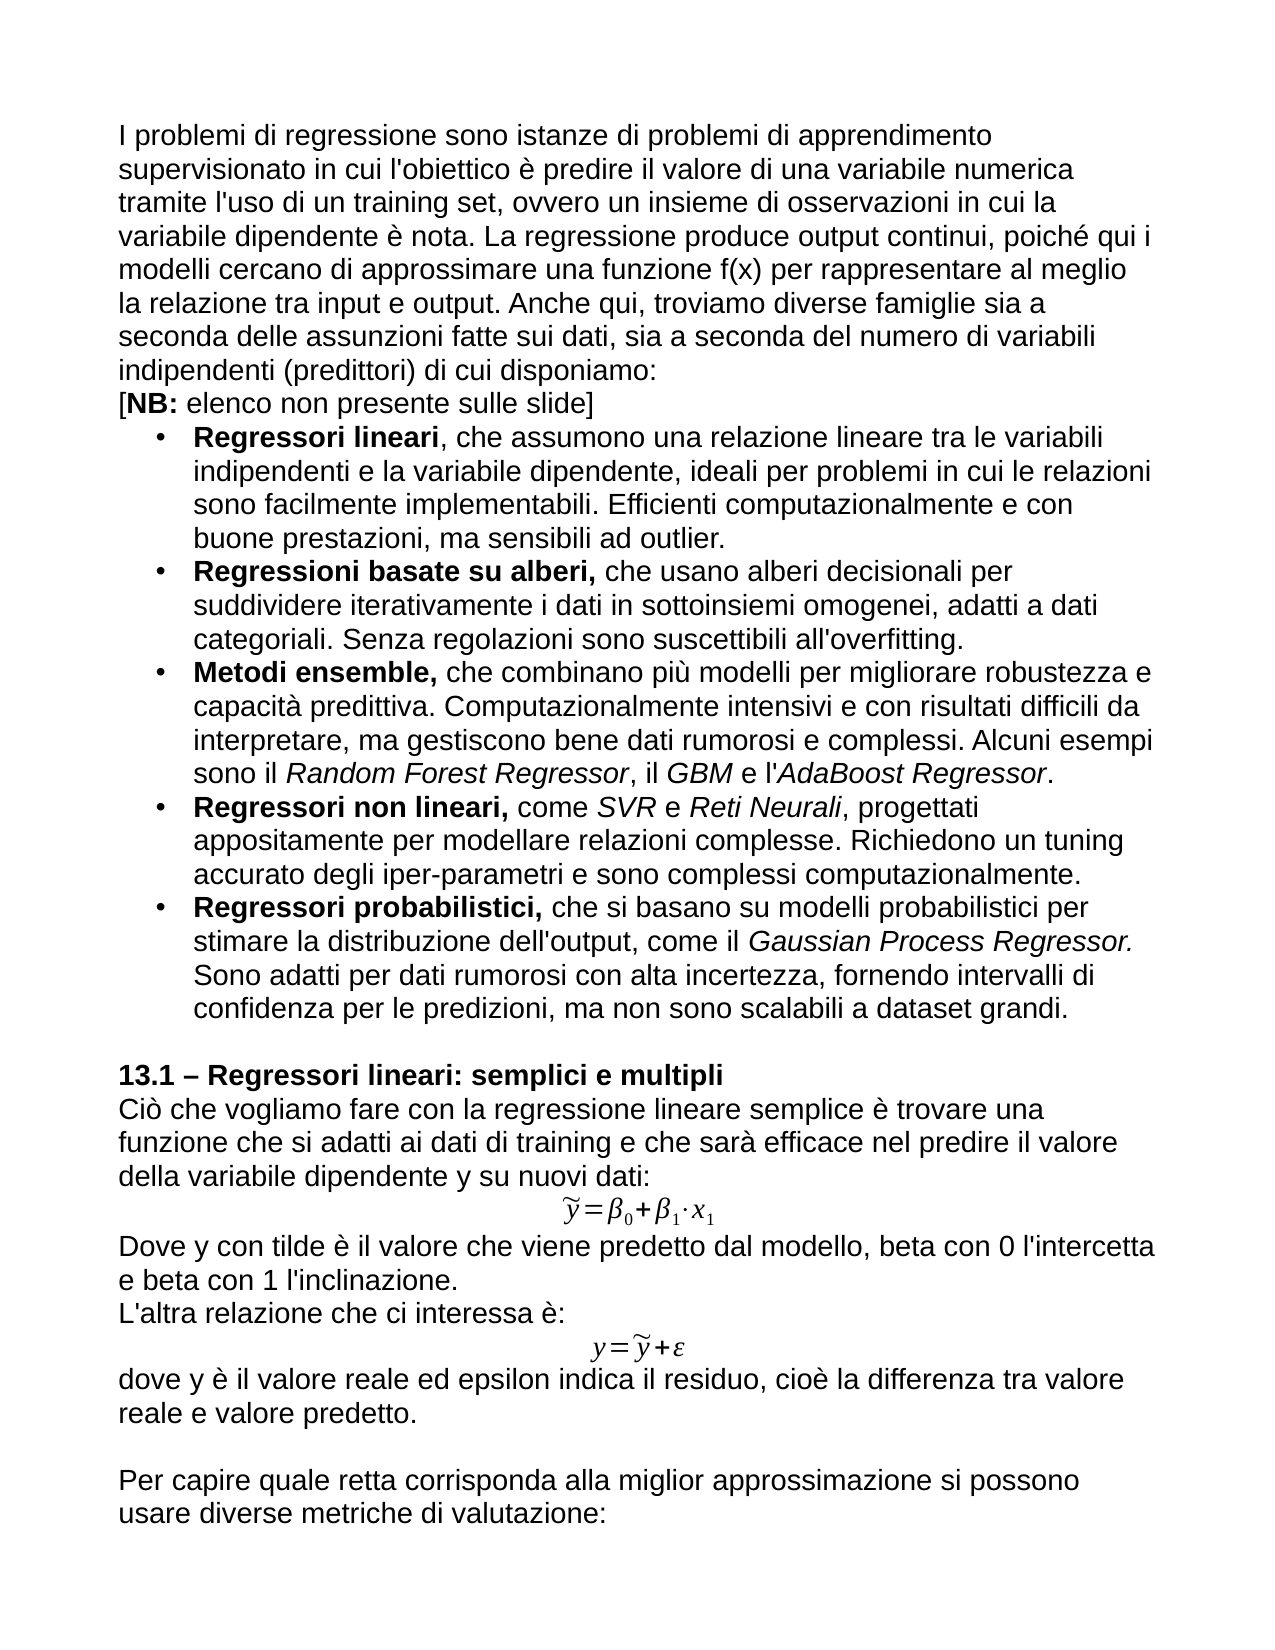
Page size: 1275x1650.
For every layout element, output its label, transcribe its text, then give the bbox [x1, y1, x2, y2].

text [NB: elenco non presente sulle slide] [118, 386, 1157, 420]
text L'altra relazione che ci interessa è: [118, 1296, 1157, 1330]
list Regressioni basate su alberi, che usano alberi decisionali per suddividere iterativamente i dati in sottoinsiemi omogenei, adatti a dati categoriali. Senza regolazioni sono suscettibili all'overfitting. [156, 554, 1157, 655]
text Per capire quale retta corrisponda alla miglior approssimazione si possono usare diverse metriche di valutazione: [118, 1463, 1157, 1530]
list Regressori probabilistici, che si basano su modelli probabilistici per stimare la distribuzione dell'output, come il Gaussian Process Regressor. Sono adatti per dati rumorosi con alta incertezza, fornendo intervalli di confidenza per le predizioni, ma non sono scalabili a dataset grandi. [156, 890, 1157, 1025]
list Regressori lineari, che assumono una relazione lineare tra le variabili indipendenti e la variabile dipendente, ideali per problemi in cui le relazioni sono facilmente implementabili. Efficienti computazionalmente e con buone prestazioni, ma sensibili ad outlier. [156, 420, 1157, 554]
text Ciò che vogliamo fare con la regressione lineare semplice è trovare una funzione che si adatti ai dati di training e che sarà efficace nel predire il valore della variabile dipendente y su nuovi dati: [118, 1092, 1157, 1192]
text dove y è il valore reale ed epsilon indica il residuo, cioè la differenza tra valore reale e valore predetto. [118, 1362, 1157, 1429]
list Metodi ensemble, che combinano più modelli per migliorare robustezza e capacità predittiva. Computazionalmente intensivi e con risultati difficili da interpretare, ma gestiscono bene dati rumorosi e complessi. Alcuni esempi sono il Random Forest Regressor, il GBM e l'AdaBoost Regressor. [156, 655, 1157, 789]
text Dove y con tilde è il valore che viene predetto dal modello, beta con 0 l'intercetta e beta con 1 l'inclinazione. [118, 1229, 1157, 1296]
text 13.1 – Regressori lineari: semplici e multipli [118, 1058, 1157, 1092]
list Regressori non lineari, come SVR e Reti Neurali, progettati appositamente per modellare relazioni complesse. Richiedono un tuning accurato degli iper-parametri e sono complessi computazionalmente. [156, 789, 1157, 890]
text I problemi di regressione sono istanze di problemi di apprendimento supervisionato in cui l'obiettico è predire il valore di una variabile numerica tramite l'uso di un training set, ovvero un insieme di osservazioni in cui la variabile dipendente è nota. La regressione produce output continui, poiché qui i modelli cercano di approssimare una funzione f(x) per rappresentare al meglio la relazione tra input e output. Anche qui, troviamo diverse famiglie sia a seconda delle assunzioni fatte sui dati, sia a seconda del numero di variabili indipendenti (predittori) di cui disponiamo: [118, 118, 1157, 386]
